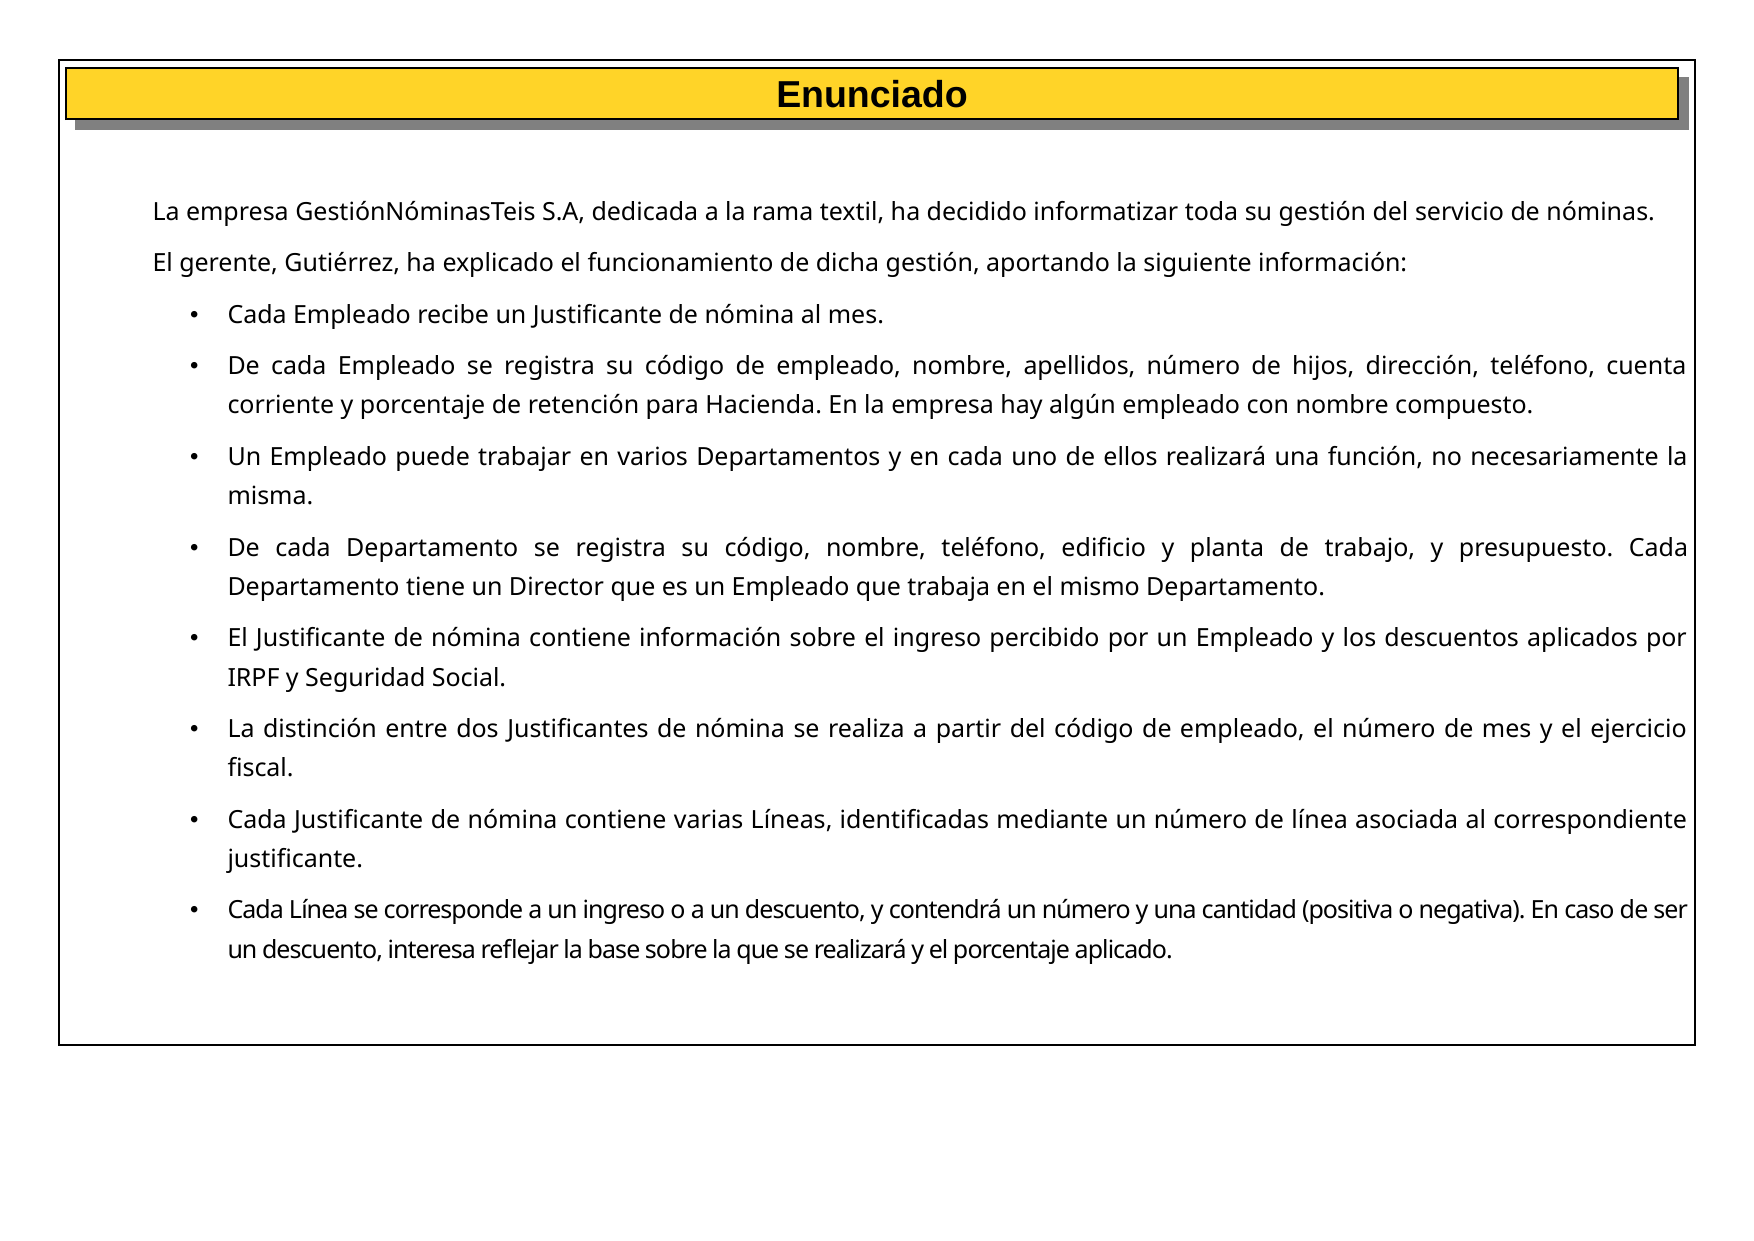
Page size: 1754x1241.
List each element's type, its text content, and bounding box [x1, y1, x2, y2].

table_cell La empresa GestiónNóminasTeis S.A, dedicada a la rama textil, ha decidido informatizar toda su gestión del servicio de nóminas. El gerente, Gutiérrez, ha explicado el funcionamiento de dicha gestión, aportando la siguiente información: Cada Empleado recibe un Justificante de nómina al mes. De cada Empleado se registra su código de empleado, nombre, apellidos, número de hijos, dirección, teléfono, cuenta corriente y porcentaje de retención para Hacienda. En la empresa hay algún empleado con nombre compuesto. Un Empleado puede trabajar en varios Departamentos y en cada uno de ellos realizará una función, no necesariamente la misma. De cada Departamento se registra su código, nombre, teléfono, edificio y planta de trabajo, y presupuesto. Cada Departamento tiene un Director que es un Empleado que trabaja en el mismo Departamento. El Justificante de nómina contiene información sobre el ingreso percibido por un Empleado y los descuentos aplicados por IRPF y Seguridad Social. La distinción entre dos Justificantes de nómina se realiza a partir del código de empleado, el número de mes y el ejercicio fiscal. Cada Justificante de nómina contiene varias Líneas, identificadas mediante un número de línea asociada al correspondiente justificante. Cada Línea se corresponde a un ingreso o a un descuento, y contendrá un número y una cantidad (positiva o negativa). En caso de ser un descuento, interesa reflejar la base sobre la que se realizará y el porcentaje aplicado. [60, 136, 1694, 1044]
table_header Enunciado [60, 61, 1694, 136]
